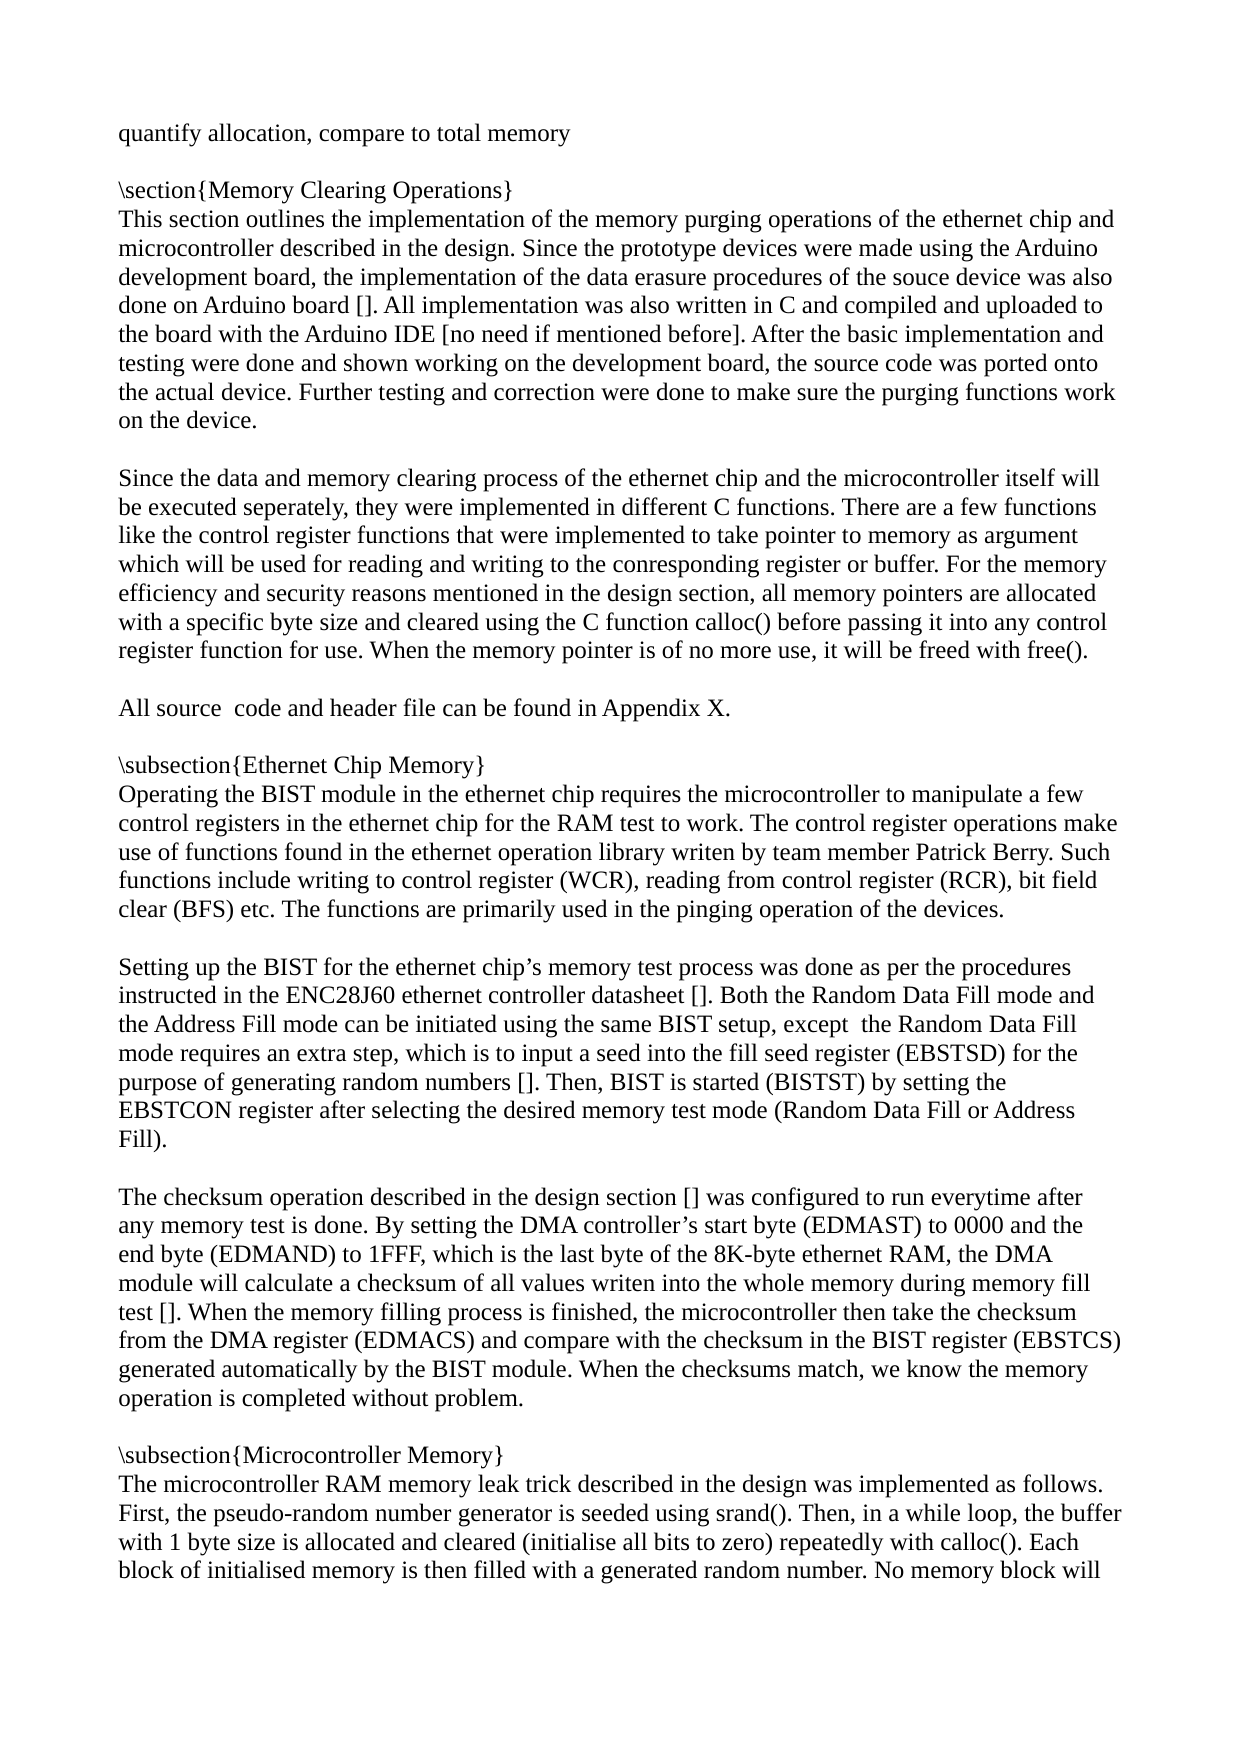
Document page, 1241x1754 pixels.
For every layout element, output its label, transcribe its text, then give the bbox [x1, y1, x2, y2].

text The microcontroller RAM memory leak trick described in the design was implemented as follows. First, the pseudo-random number generator is seeded using srand(). Then, in a while loop, the buffer with 1 byte size is allocated and cleared (initialise all bits to zero) repeatedly with calloc(). Each block of initialised memory is then filled with a generated random number. No memory block will [118, 1469, 1122, 1584]
text This section outlines the implementation of the memory purging operations of the ethernet chip and microcontroller described in the design. Since the prototype devices were made using the Arduino development board, the implementation of the data erasure procedures of the souce device was also done on Arduino board []. All implementation was also written in C and compiled and uploaded to the board with the Arduino IDE [no need if mentioned before]. After the basic implementation and testing were done and shown working on the development board, the source code was ported onto the actual device. Further testing and correction were done to make sure the purging functions work on the device. [118, 204, 1122, 434]
text Since the data and memory clearing process of the ethernet chip and the microcontroller itself will be executed seperately, they were implemented in different C functions. There are a few functions like the control register functions that were implemented to take pointer to memory as argument which will be used for reading and writing to the conresponding register or buffer. For the memory efficiency and security reasons mentioned in the design section, all memory pointers are allocated with a specific byte size and cleared using the C function calloc() before passing it into any control register function for use. When the memory pointer is of no more use, it will be freed with free(). [118, 463, 1122, 664]
text The checksum operation described in the design section [] was configured to run everytime after any memory test is done. By setting the DMA controller’s start byte (EDMAST) to 0000 and the end byte (EDMAND) to 1FFF, which is the last byte of the 8K-byte ethernet RAM, the DMA module will calculate a checksum of all values writen into the whole memory during memory fill test []. When the memory filling process is finished, the microcontroller then take the checksum from the DMA register (EDMACS) and compare with the checksum in the BIST register (EBSTCS) generated automatically by the BIST module. When the checksums match, we know the memory operation is completed without problem. [118, 1182, 1122, 1412]
text \subsection{Ethernet Chip Memory} [118, 751, 1122, 779]
text \section{Memory Clearing Operations} [118, 176, 1122, 204]
text quantify allocation, compare to total memory [118, 118, 1122, 147]
text \subsection{Microcontroller Memory} [118, 1441, 1122, 1469]
text All source code and header file can be found in Appendix X. [118, 693, 1122, 722]
text Setting up the BIST for the ethernet chip’s memory test process was done as per the procedures instructed in the ENC28J60 ethernet controller datasheet []. Both the Random Data Fill mode and the Address Fill mode can be initiated using the same BIST setup, except the Random Data Fill mode requires an extra step, which is to input a seed into the fill seed register (EBSTSD) for the purpose of generating random numbers []. Then, BIST is started (BISTST) by setting the EBSTCON register after selecting the desired memory test mode (Random Data Fill or Address Fill). [118, 952, 1122, 1153]
text Operating the BIST module in the ethernet chip requires the microcontroller to manipulate a few control registers in the ethernet chip for the RAM test to work. The control register operations make use of functions found in the ethernet operation library writen by team member Patrick Berry. Such functions include writing to control register (WCR), reading from control register (RCR), bit field clear (BFS) etc. The functions are primarily used in the pinging operation of the devices. [118, 779, 1122, 923]
